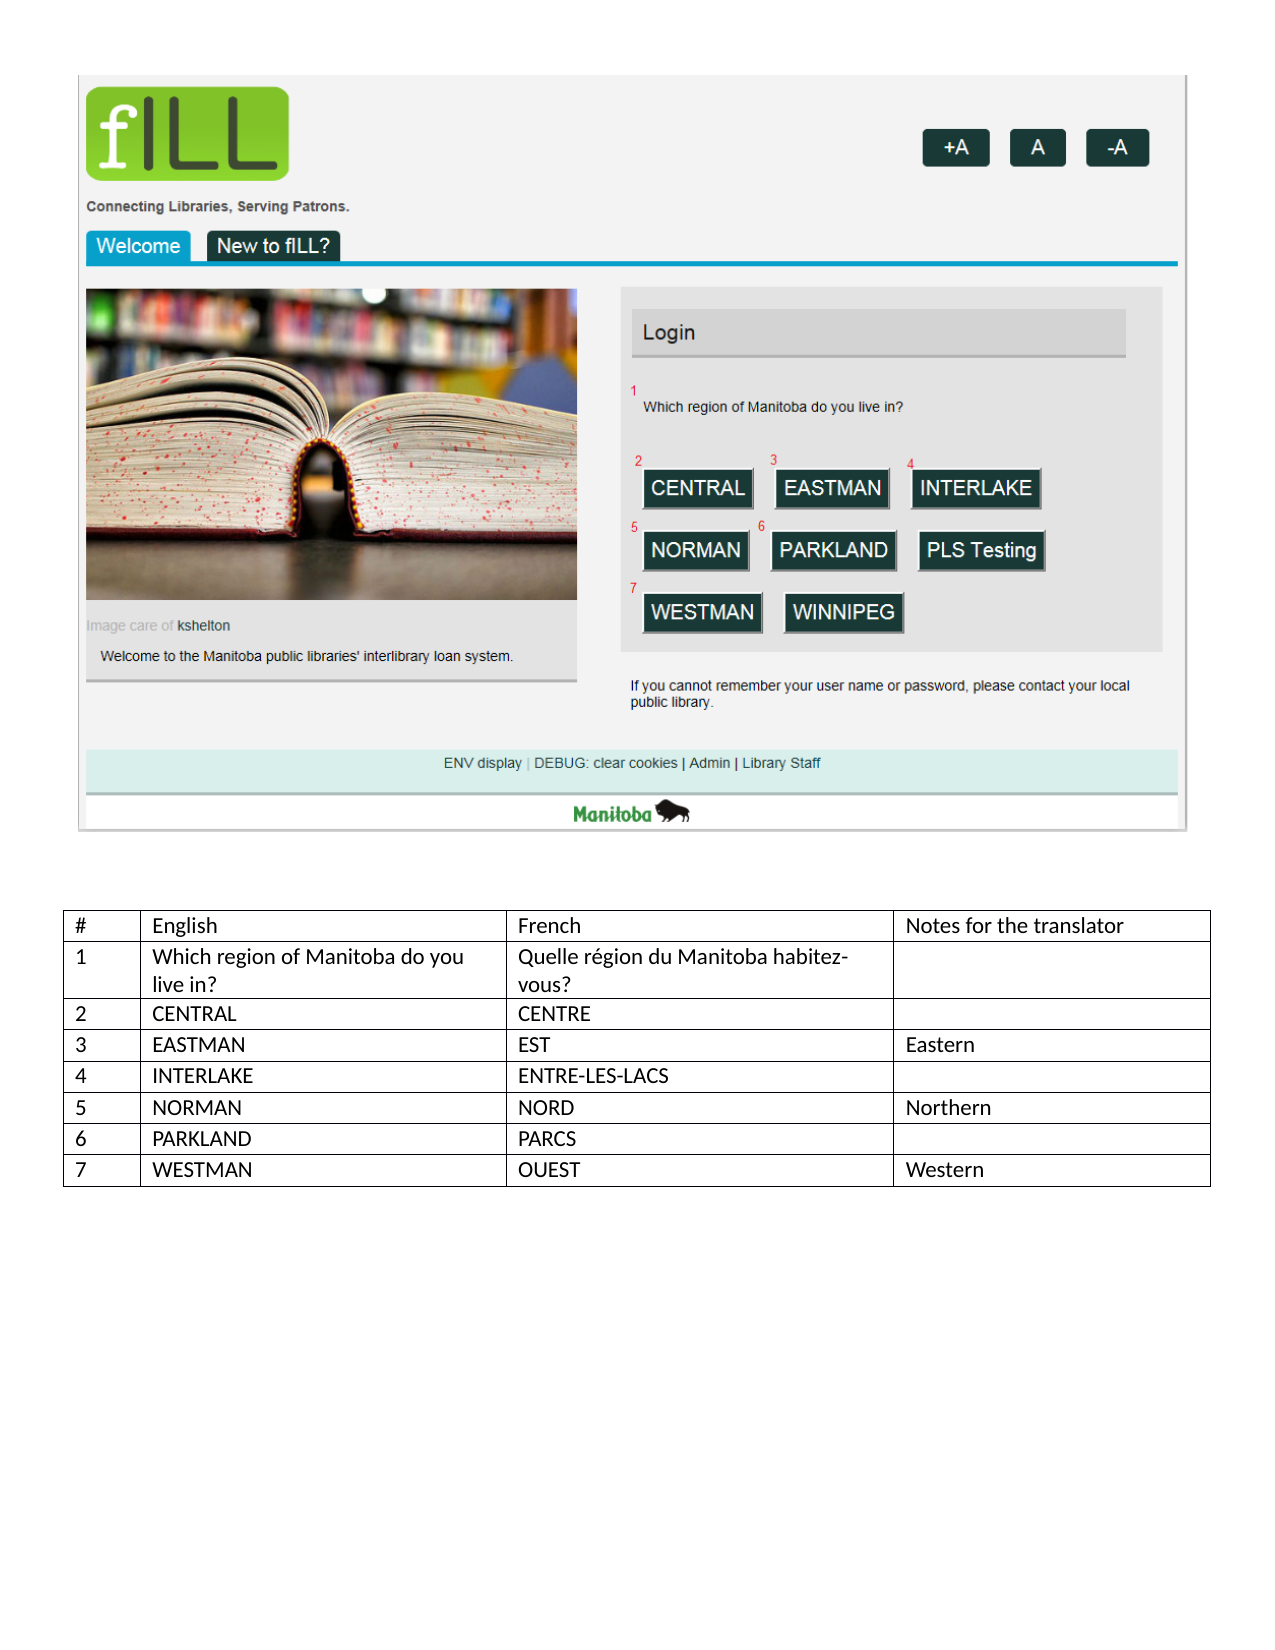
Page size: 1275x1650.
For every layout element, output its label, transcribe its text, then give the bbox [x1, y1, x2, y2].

table_cell Eastern [894, 1030, 1210, 1061]
table_cell INTERLAKE [141, 1062, 506, 1092]
table_cell CENTRAL [141, 999, 506, 1029]
table_header # [64, 911, 140, 941]
table_cell Western [894, 1155, 1210, 1186]
table_header French [507, 911, 893, 941]
table_cell 5 [64, 1093, 140, 1123]
table_cell Which region of Manitoba do you live in? [141, 942, 506, 998]
table_header Notes for the translator [894, 911, 1210, 941]
table_header English [141, 911, 506, 941]
table_cell EASTMAN [141, 1030, 506, 1061]
table_cell PARKLAND [141, 1124, 506, 1154]
table_cell Quelle région du Manitoba habitez­vous? [507, 942, 893, 998]
table_cell EST [507, 1030, 893, 1061]
table_cell NORMAN [141, 1093, 506, 1123]
table_cell [894, 999, 1210, 1029]
table_cell [894, 942, 1210, 998]
table_cell [894, 1062, 1210, 1092]
table_cell 4 [64, 1062, 140, 1092]
table_cell [894, 1124, 1210, 1154]
table_cell WESTMAN [141, 1155, 506, 1186]
table_cell 2 [64, 999, 140, 1029]
picture [78, 75, 1188, 832]
table_cell 7 [64, 1155, 140, 1186]
table_cell Northern [894, 1093, 1210, 1123]
table_cell NORD [507, 1093, 893, 1123]
table_cell PARCS [507, 1124, 893, 1154]
table_cell OUEST [507, 1155, 893, 1186]
table_cell 3 [64, 1030, 140, 1061]
table_cell 6 [64, 1124, 140, 1154]
table_cell CENTRE [507, 999, 893, 1029]
table_cell ENTRE-LES-LACS [507, 1062, 893, 1092]
table_cell 1 [64, 942, 140, 998]
